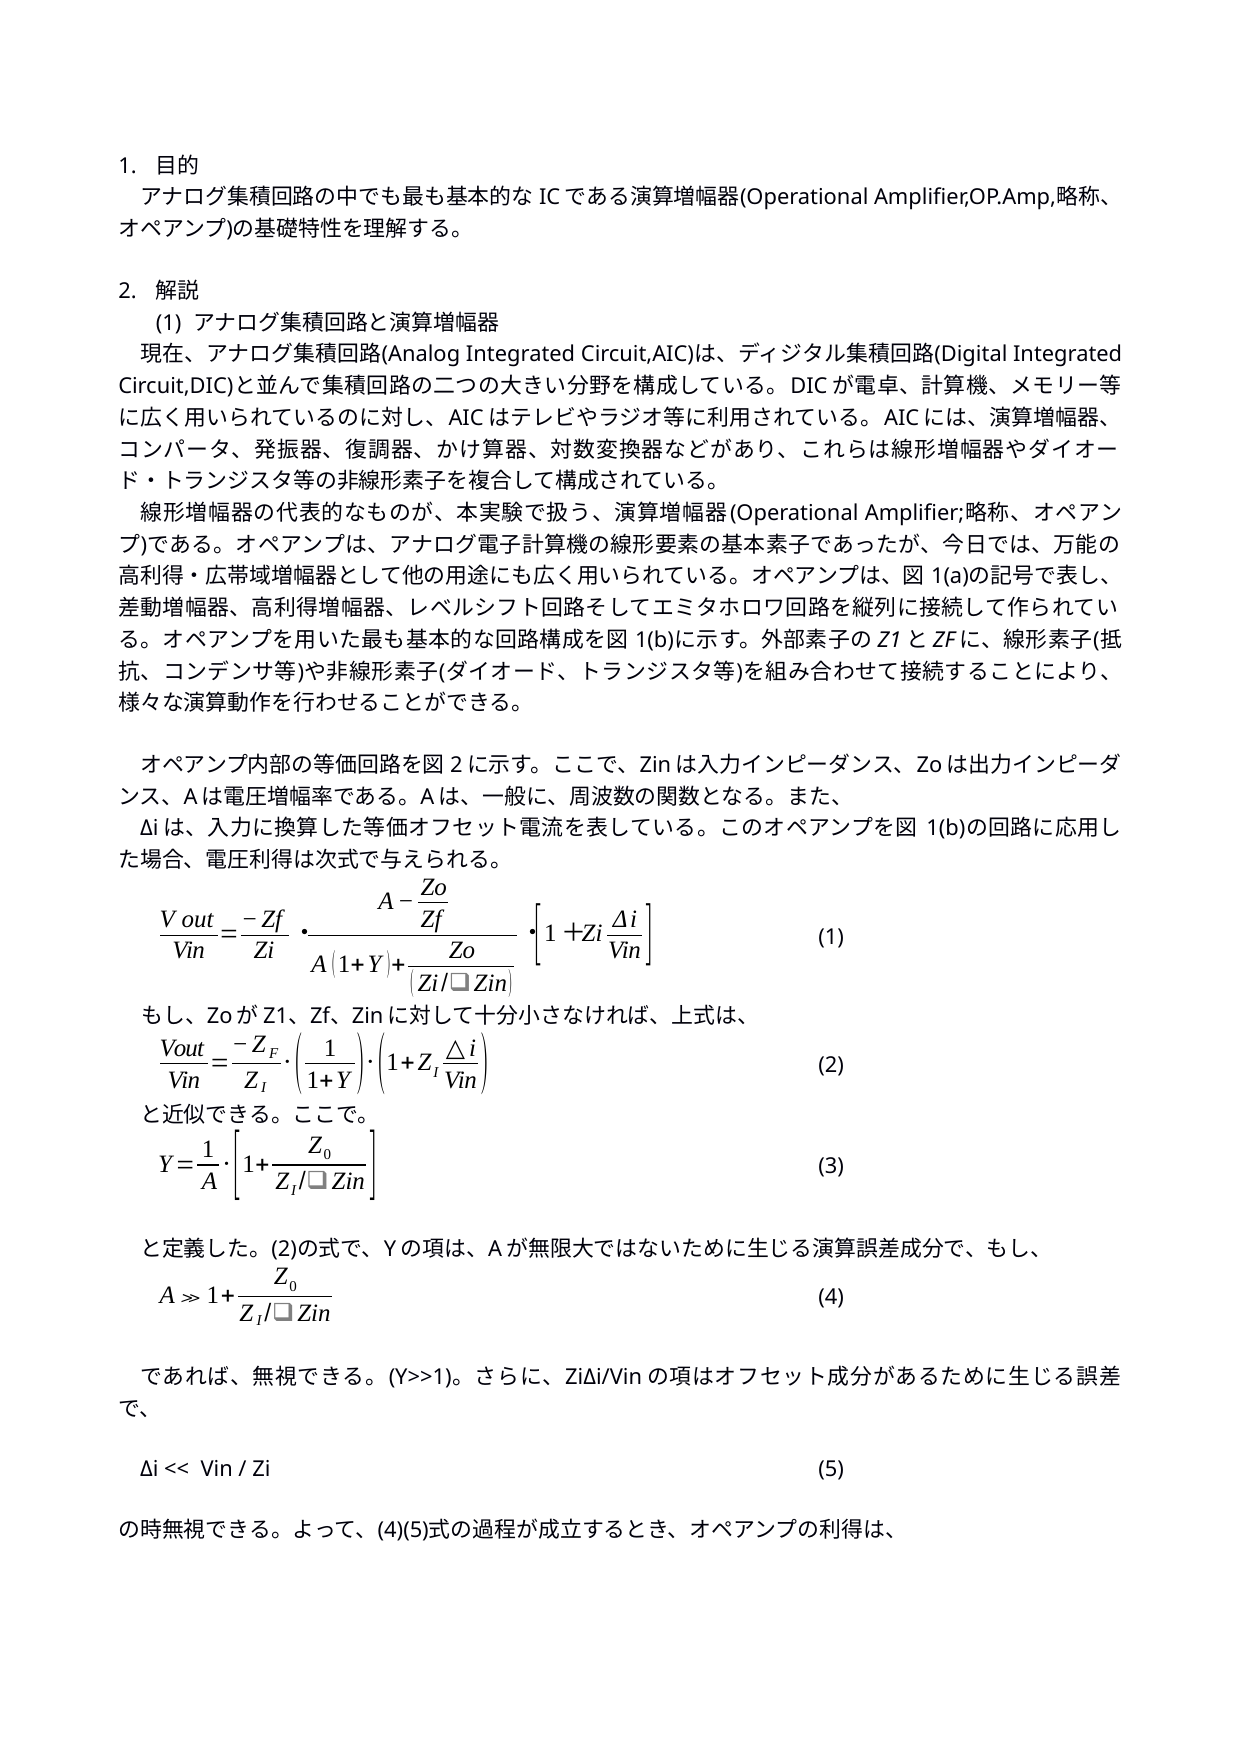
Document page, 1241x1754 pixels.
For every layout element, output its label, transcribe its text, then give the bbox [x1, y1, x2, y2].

list アナログ集積回路と演算増幅器 [156, 304, 1122, 336]
text の時無視できる。よって、(4)(5)式の過程が成立するとき、オペアンプの利得は、 [118, 1512, 1122, 1544]
text と近似できる。ここで。 [118, 1097, 1122, 1128]
list 解説 [118, 273, 1122, 304]
text (3) [118, 1128, 1122, 1201]
list 目的 [118, 148, 1122, 179]
text 現在、アナログ集積回路(Analog Integrated Circuit,AIC)は、ディジタル集積回路(Digital Integrated Circuit,DIC)と並んで集積回路の二つの大きい分野を構成している。DICが電卓、計算機、メモリー等に広く用いられているのに対し、AICはテレビやラジオ等に利用されている。AICには、演算増幅器、コンパータ、発振器、復調器、かけ算器、対数変換器などがあり、これらは線形増幅器やダイオード・トランジスタ等の非線形素子を複合して構成されている。 [118, 336, 1122, 495]
text オペアンプ内部の等価回路を図2に示す。ここで、Zinは入力インピーダンス、Zoは出力インピーダンス、Aは電圧増幅率である。Aは、一般に、周波数の関数となる。また、 [118, 747, 1122, 810]
text もし、ZoがZ1、Zf、Zinに対して十分小さなければ、上式は、 [118, 998, 1122, 1030]
text Δiは、入力に換算した等価オフセット電流を表している。このオペアンプを図1(b)の回路に応用した場合、電圧利得は次式で与えられる。 [118, 810, 1122, 874]
text (2) [118, 1030, 1122, 1097]
text (4) [118, 1263, 1122, 1329]
text Δi << Vin / Zi (5) [118, 1452, 1122, 1482]
text アナログ集積回路の中でも最も基本的なICである演算増幅器(Operational Amplifier,OP.Amp,略称、オペアンプ)の基礎特性を理解する。 [118, 179, 1122, 243]
text 線形増幅器の代表的なものが、本実験で扱う、演算増幅器(Operational Amplifier;略称、オペアンプ)である。オペアンプは、アナログ電子計算機の線形要素の基本素子であったが、今日では、万能の高利得・広帯域増幅器として他の用途にも広く用いられている。オペアンプは、図1(a)の記号で表し、差動増幅器、高利得増幅器、レベルシフト回路そしてエミタホロワ回路を縦列に接続して作られている。オペアンプを用いた最も基本的な回路構成を図1(b)に示す。外部素子のZ1とZFに、線形素子(抵抗、コンデンサ等)や非線形素子(ダイオード、トランジスタ等)を組み合わせて接続することにより、様々な演算動作を行わせることができる。 [118, 495, 1122, 717]
text と定義した。(2)の式で、Yの項は、Aが無限大ではないために生じる演算誤差成分で、もし、 [118, 1231, 1122, 1263]
text (1) [118, 874, 1122, 998]
text であれば、無視できる。(Y>>1)。さらに、ZiΔi/Vinの項はオフセット成分があるために生じる誤差で、 [118, 1359, 1122, 1423]
